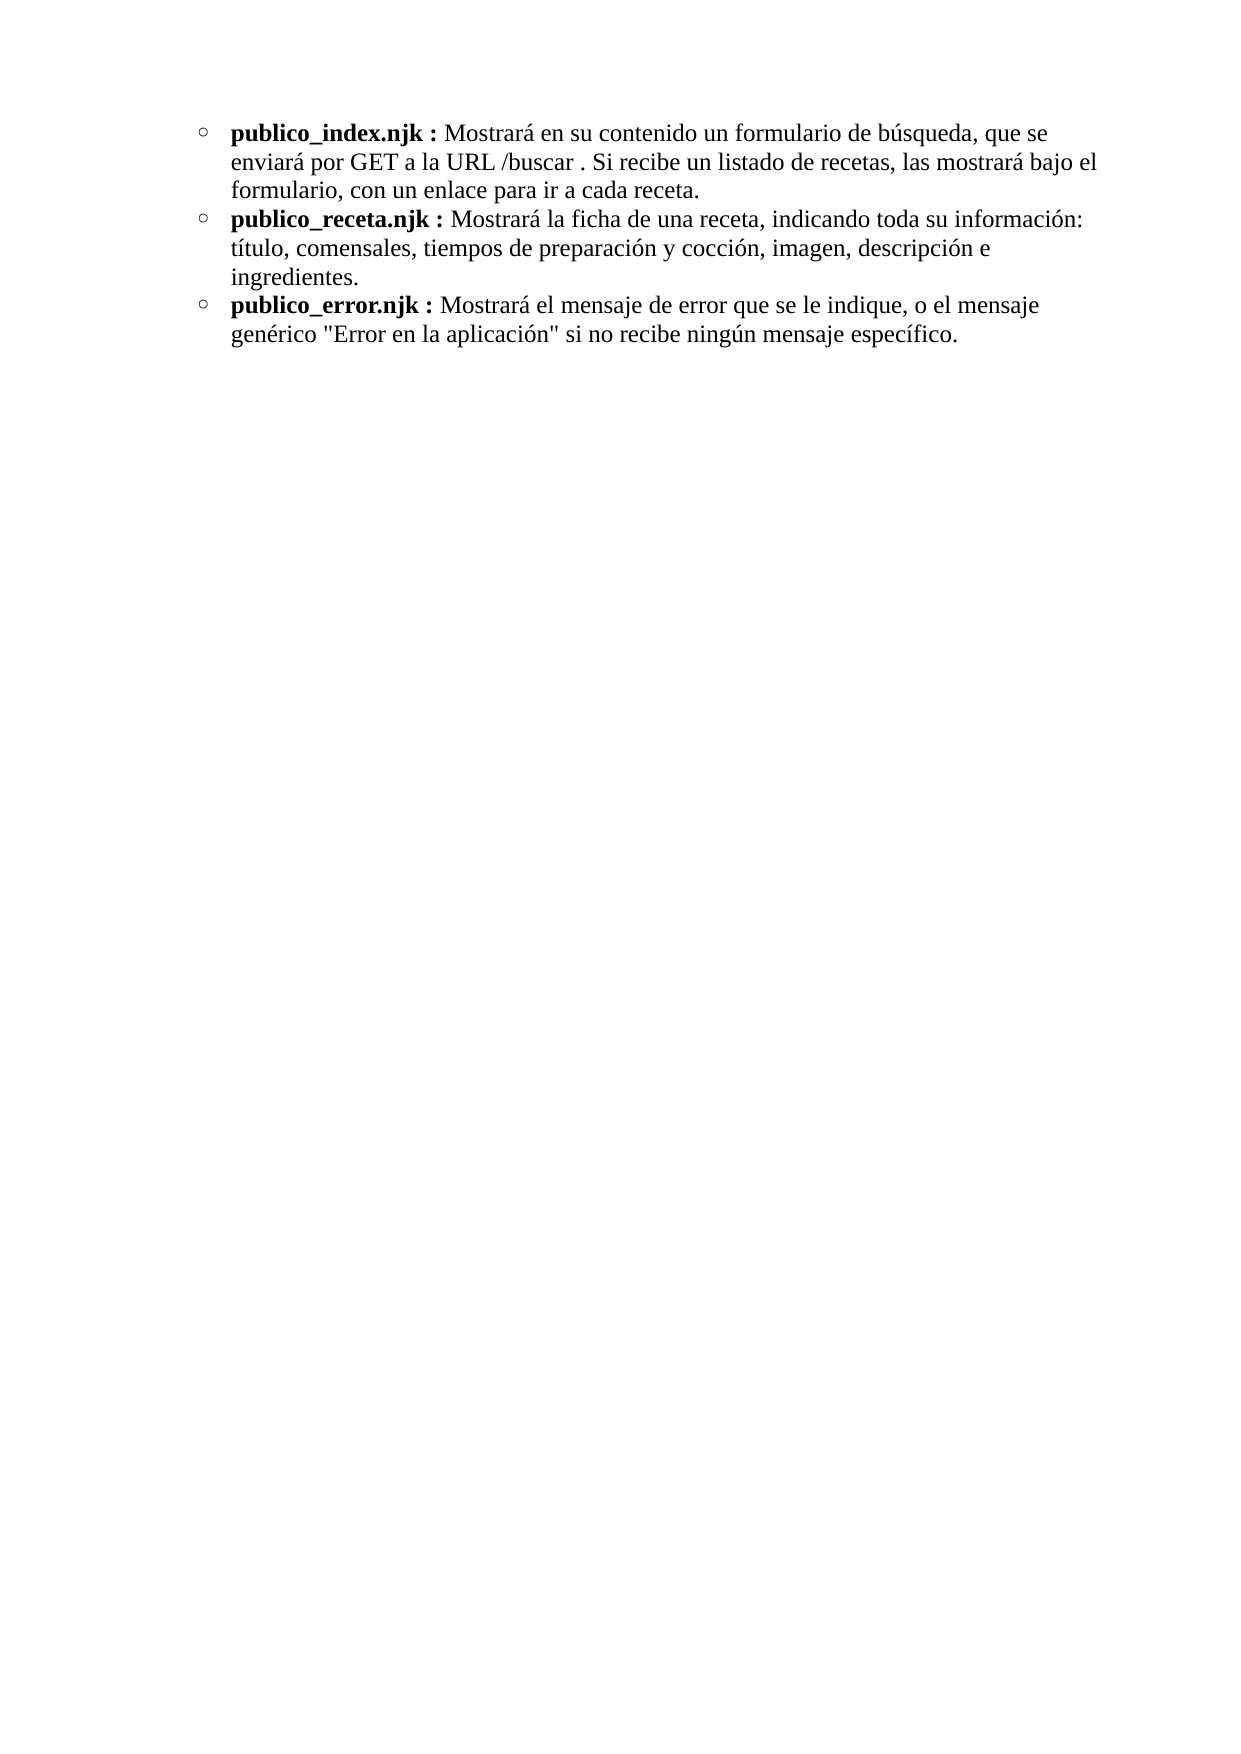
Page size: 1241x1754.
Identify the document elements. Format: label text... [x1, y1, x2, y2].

list publico_receta.njk : Mostrará la ficha de una receta, indicando toda su información: título, comensales, tiempos de preparación y cocción, imagen, descripción e ingredientes. [193, 204, 1122, 291]
list publico_index.njk : Mostrará en su contenido un formulario de búsqueda, que se enviará por GET a la URL /buscar . Si recibe un listado de recetas, las mostrará bajo el formulario, con un enlace para ir a cada receta. [193, 118, 1122, 204]
list publico_error.njk : Mostrará el mensaje de error que se le indique, o el mensaje genérico "Error en la aplicación" si no recibe ningún mensaje específico. [193, 291, 1122, 348]
